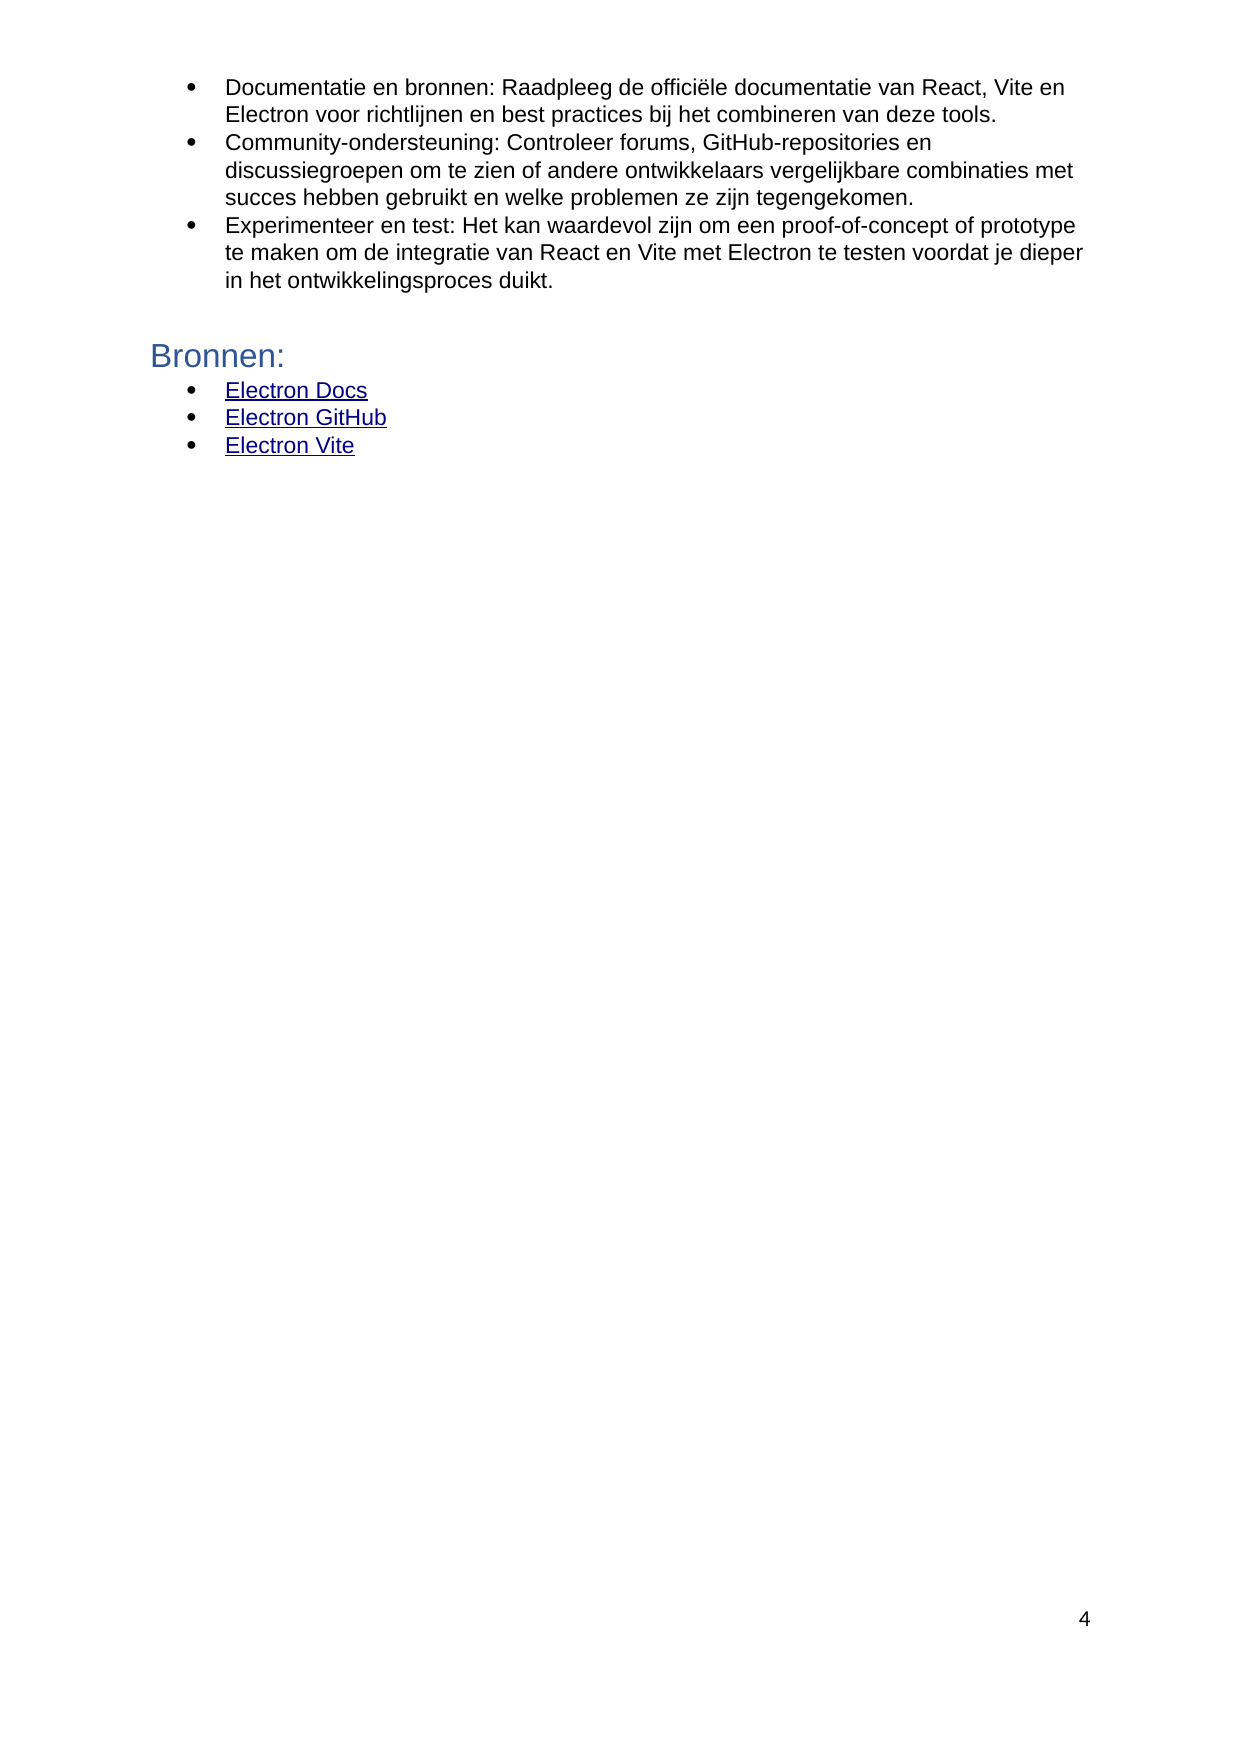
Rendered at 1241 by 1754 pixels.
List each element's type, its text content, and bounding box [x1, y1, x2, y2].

list Electron Docs [187, 377, 1090, 403]
subtitle Bronnen: [150, 336, 1090, 375]
list Electron Vite [187, 432, 1090, 458]
list Documentatie en bronnen: Raadpleeg de officiële documentatie van React, Vite en Electron voor richtlijnen en best practices bij het combineren van deze tools. [187, 74, 1090, 128]
list Electron GitHub [187, 404, 1090, 431]
list Experimenteer en test: Het kan waardevol zijn om een proof-of-concept of prototype te maken om de integratie van React en Vite met Electron te testen voordat je dieper in het ontwikkelingsproces duikt. [187, 212, 1090, 293]
list Community-ondersteuning: Controleer forums, GitHub-repositories en discussiegroepen om te zien of andere ontwikkelaars vergelijkbare combinaties met succes hebben gebruikt en welke problemen ze zijn tegengekomen. [187, 129, 1090, 211]
